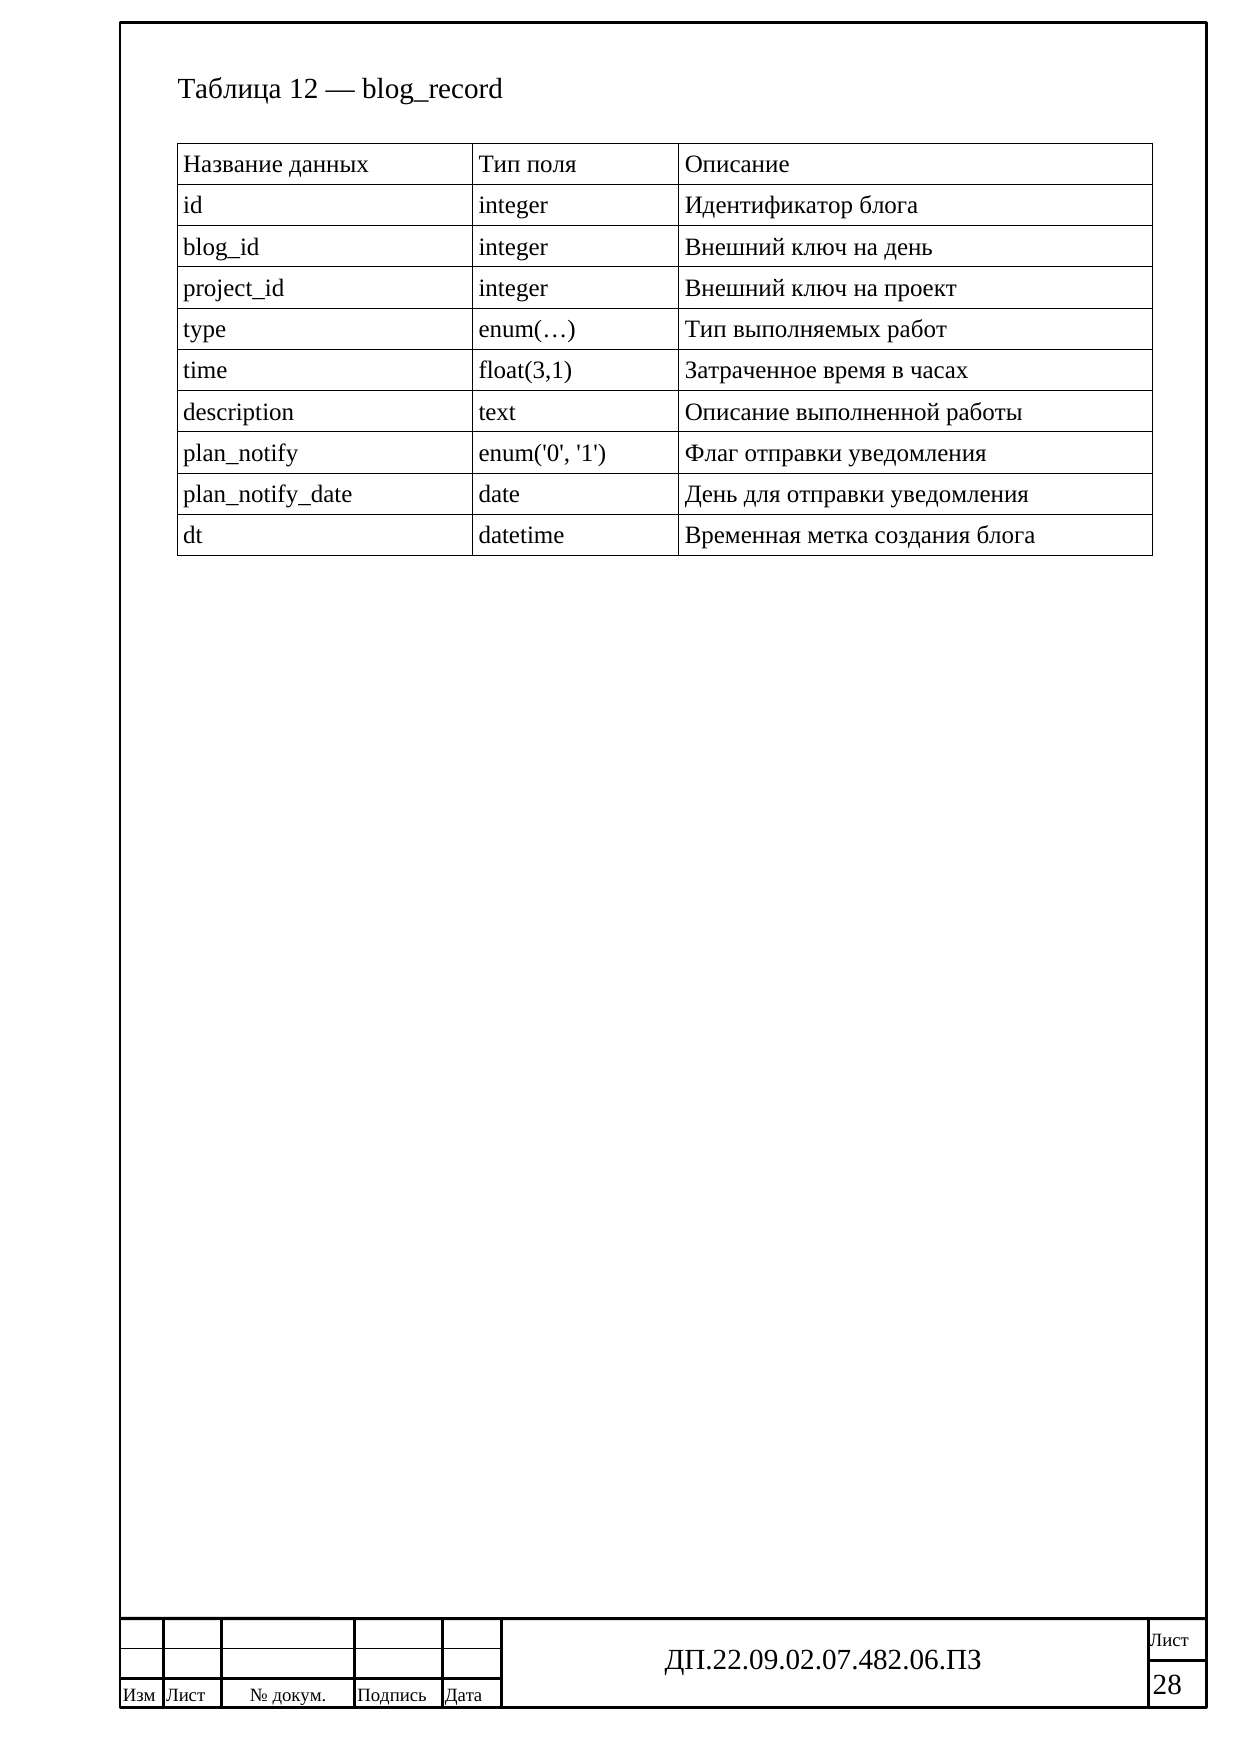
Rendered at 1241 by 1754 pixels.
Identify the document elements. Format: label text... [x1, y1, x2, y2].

table_cell День для отправки уведомления [679, 474, 1152, 514]
table_cell Временная метка создания блога [679, 515, 1152, 555]
table_cell time [178, 350, 472, 390]
table_cell datetime [473, 515, 678, 555]
table_header Название данных [178, 144, 472, 184]
table_cell blog_id [178, 226, 472, 266]
table_cell Внешний ключ на день [679, 226, 1152, 266]
table_cell id [178, 185, 472, 225]
table_cell Затраченное время в часах [679, 350, 1152, 390]
text Таблица 12 — blog_record [177, 71, 1152, 105]
table_cell Описание выполненной работы [679, 391, 1152, 431]
table_cell date [473, 474, 678, 514]
table_cell Внешний ключ на проект [679, 267, 1152, 307]
table_cell text [473, 391, 678, 431]
table_header Тип поля [473, 144, 678, 184]
table_cell plan_notify [178, 432, 472, 472]
table_cell Флаг отправки уведомления [679, 432, 1152, 472]
table_cell plan_notify_date [178, 474, 472, 514]
table_cell integer [473, 267, 678, 307]
table_cell Тип выполняемых работ [679, 309, 1152, 349]
table_header Описание [679, 144, 1152, 184]
table_cell project_id [178, 267, 472, 307]
table_cell integer [473, 185, 678, 225]
table_cell type [178, 309, 472, 349]
table_cell enum(…) [473, 309, 678, 349]
table_cell integer [473, 226, 678, 266]
table_cell float(3,1) [473, 350, 678, 390]
table_cell enum('0', '1') [473, 432, 678, 472]
table_cell dt [178, 515, 472, 555]
table_cell Идентификатор блога [679, 185, 1152, 225]
table_cell description [178, 391, 472, 431]
